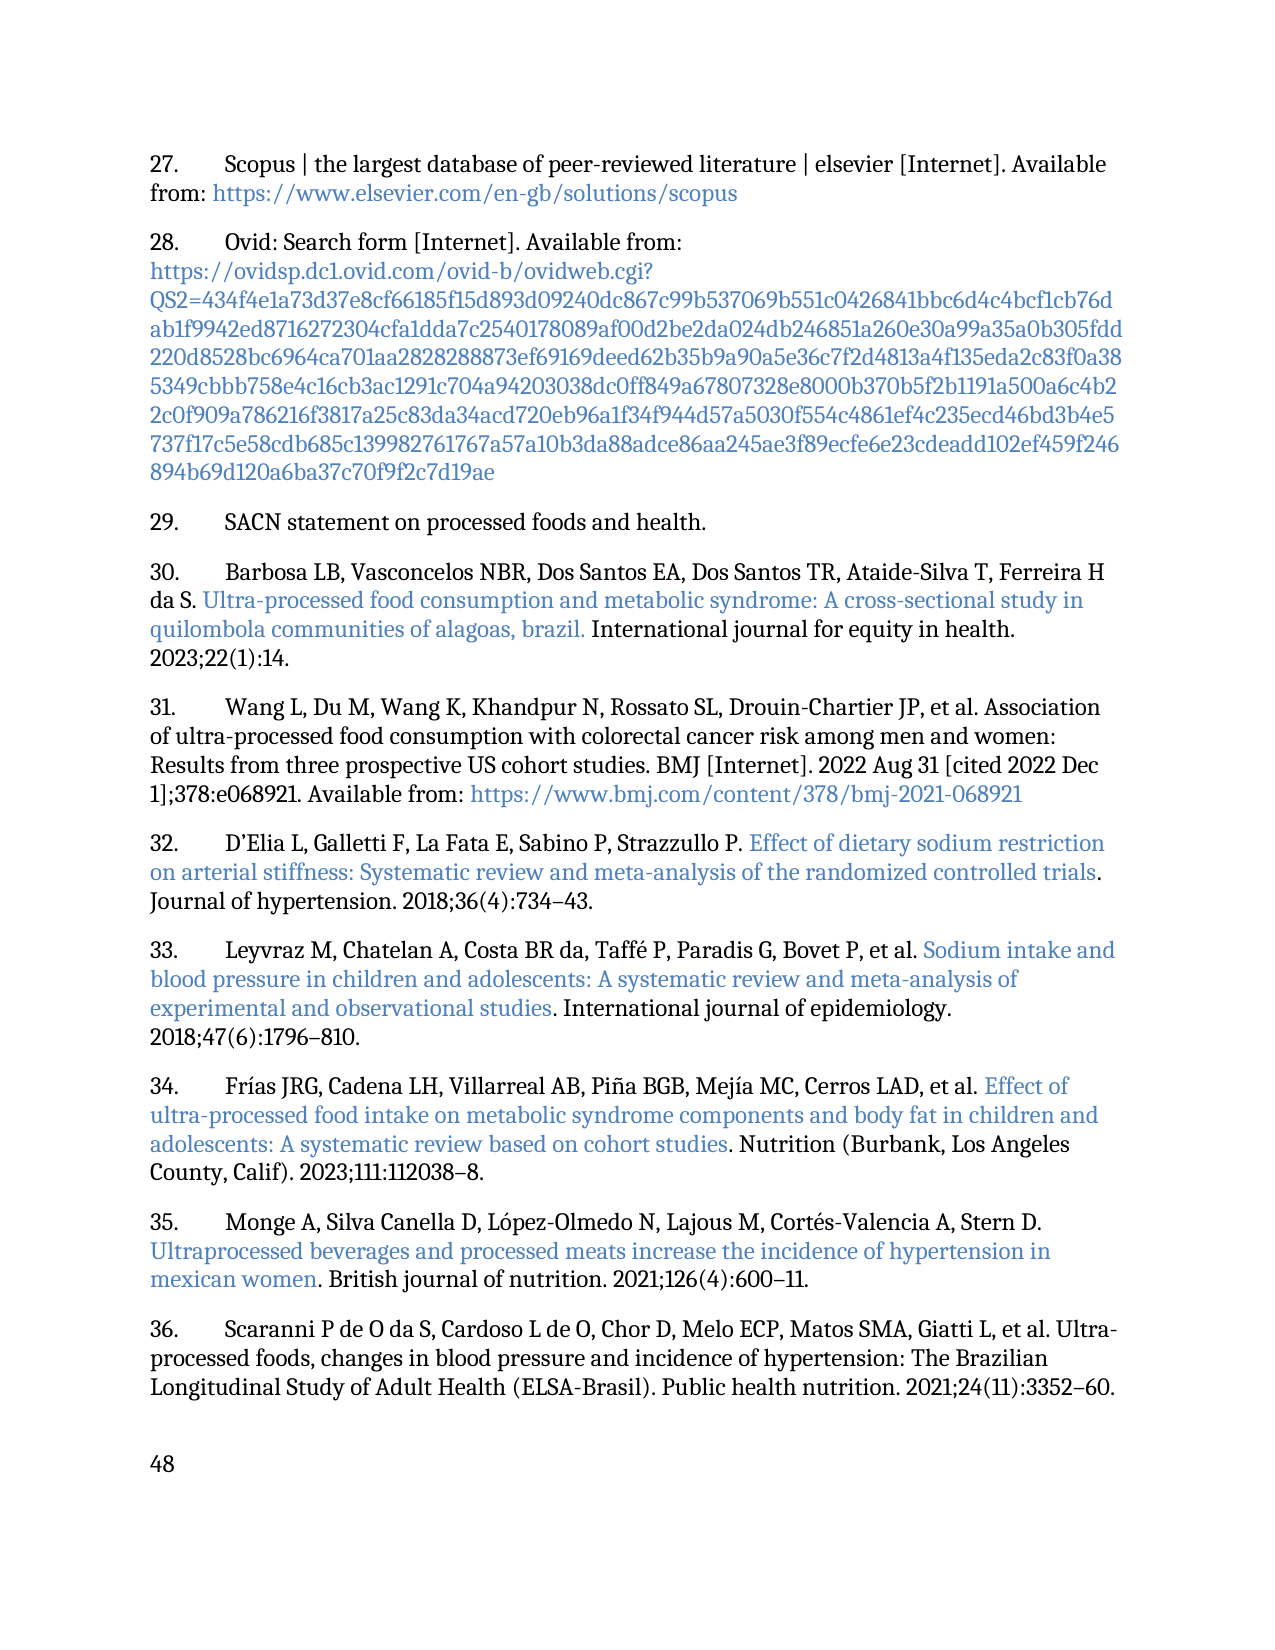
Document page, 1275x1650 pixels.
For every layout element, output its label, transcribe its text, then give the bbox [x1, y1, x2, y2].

text 33. Leyvraz M, Chatelan A, Costa BR da, Taffé P, Paradis G, Bovet P, et al. Sodium intake and blood pressure in children and adolescents: A systematic review and meta-analysis of experimental and observational studies. International journal of epidemiology. 2018;47(6):1796–810. [150, 936, 1125, 1051]
text 30. Barbosa LB, Vasconcelos NBR, Dos Santos EA, Dos Santos TR, Ataide-Silva T, Ferreira H da S. Ultra-processed food consumption and metabolic syndrome: A cross-sectional study in quilombola communities of alagoas, brazil. International journal for equity in health. 2023;22(1):14. [150, 557, 1125, 672]
text 29. SACN statement on processed foods and health. [150, 508, 1125, 537]
text 36. Scaranni P de O da S, Cardoso L de O, Chor D, Melo ECP, Matos SMA, Giatti L, et al. Ultra-processed foods, changes in blood pressure and incidence of hypertension: The Brazilian Longitudinal Study of Adult Health (ELSA-Brasil). Public health nutrition. 2021;24(11):3352–60. [150, 1315, 1125, 1401]
text 35. Monge A, Silva Canella D, López-Olmedo N, Lajous M, Cortés-Valencia A, Stern D. Ultraprocessed beverages and processed meats increase the incidence of hypertension in mexican women. British journal of nutrition. 2021;126(4):600–11. [150, 1208, 1125, 1294]
text 27. Scopus | the largest database of peer-reviewed literature | elsevier [Internet]. Available from: https://www.elsevier.com/en-gb/solutions/scopus [150, 150, 1125, 207]
text 31. Wang L, Du M, Wang K, Khandpur N, Rossato SL, Drouin-Chartier JP, et al. Association of ultra-processed food consumption with colorectal cancer risk among men and women: Results from three prospective US cohort studies. BMJ [Internet]. 2022 Aug 31 [cited 2022 Dec 1];378:e068921. Available from: https://www.bmj.com/content/378/bmj-2021-068921 [150, 693, 1125, 808]
text 34. Frías JRG, Cadena LH, Villarreal AB, Piña BGB, Mejía MC, Cerros LAD, et al. Effect of ultra-processed food intake on metabolic syndrome components and body fat in children and adolescents: A systematic review based on cohort studies. Nutrition (Burbank, Los Angeles County, Calif). 2023;111:112038–8. [150, 1072, 1125, 1187]
text 32. D’Elia L, Galletti F, La Fata E, Sabino P, Strazzullo P. Effect of dietary sodium restriction on arterial stiffness: Systematic review and meta-analysis of the randomized controlled trials. Journal of hypertension. 2018;36(4):734–43. [150, 829, 1125, 915]
text 28. Ovid: Search form [Internet]. Available from: https://ovidsp.dc1.ovid.com/ovid-b/ovidweb.cgi?QS2=434f4e1a73d37e8cf66185f15d893d09240dc867c99b537069b551c0426841bbc6d4c4bcf1cb76dab1f9942ed8716272304cfa1dda7c2540178089af00d2be2da024db246851a260e30a99a35a0b305fdd220d8528bc6964ca701aa2828288873ef69169deed62b35b9a90a5e36c7f2d4813a4f135eda2c83f0a385349cbbb758e4c16cb3ac1291c704a94203038dc0ff849a67807328e8000b370b5f2b1191a500a6c4b22c0f909a786216f3817a25c83da34acd720eb96a1f34f944d57a5030f554c4861ef4c235ecd46bd3b4e5737f17c5e58cdb685c139982761767a57a10b3da88adce86aa245ae3f89ecfe6e23cdeadd102ef459f246894b69d120a6ba37c70f9f2c7d19ae [150, 228, 1125, 487]
